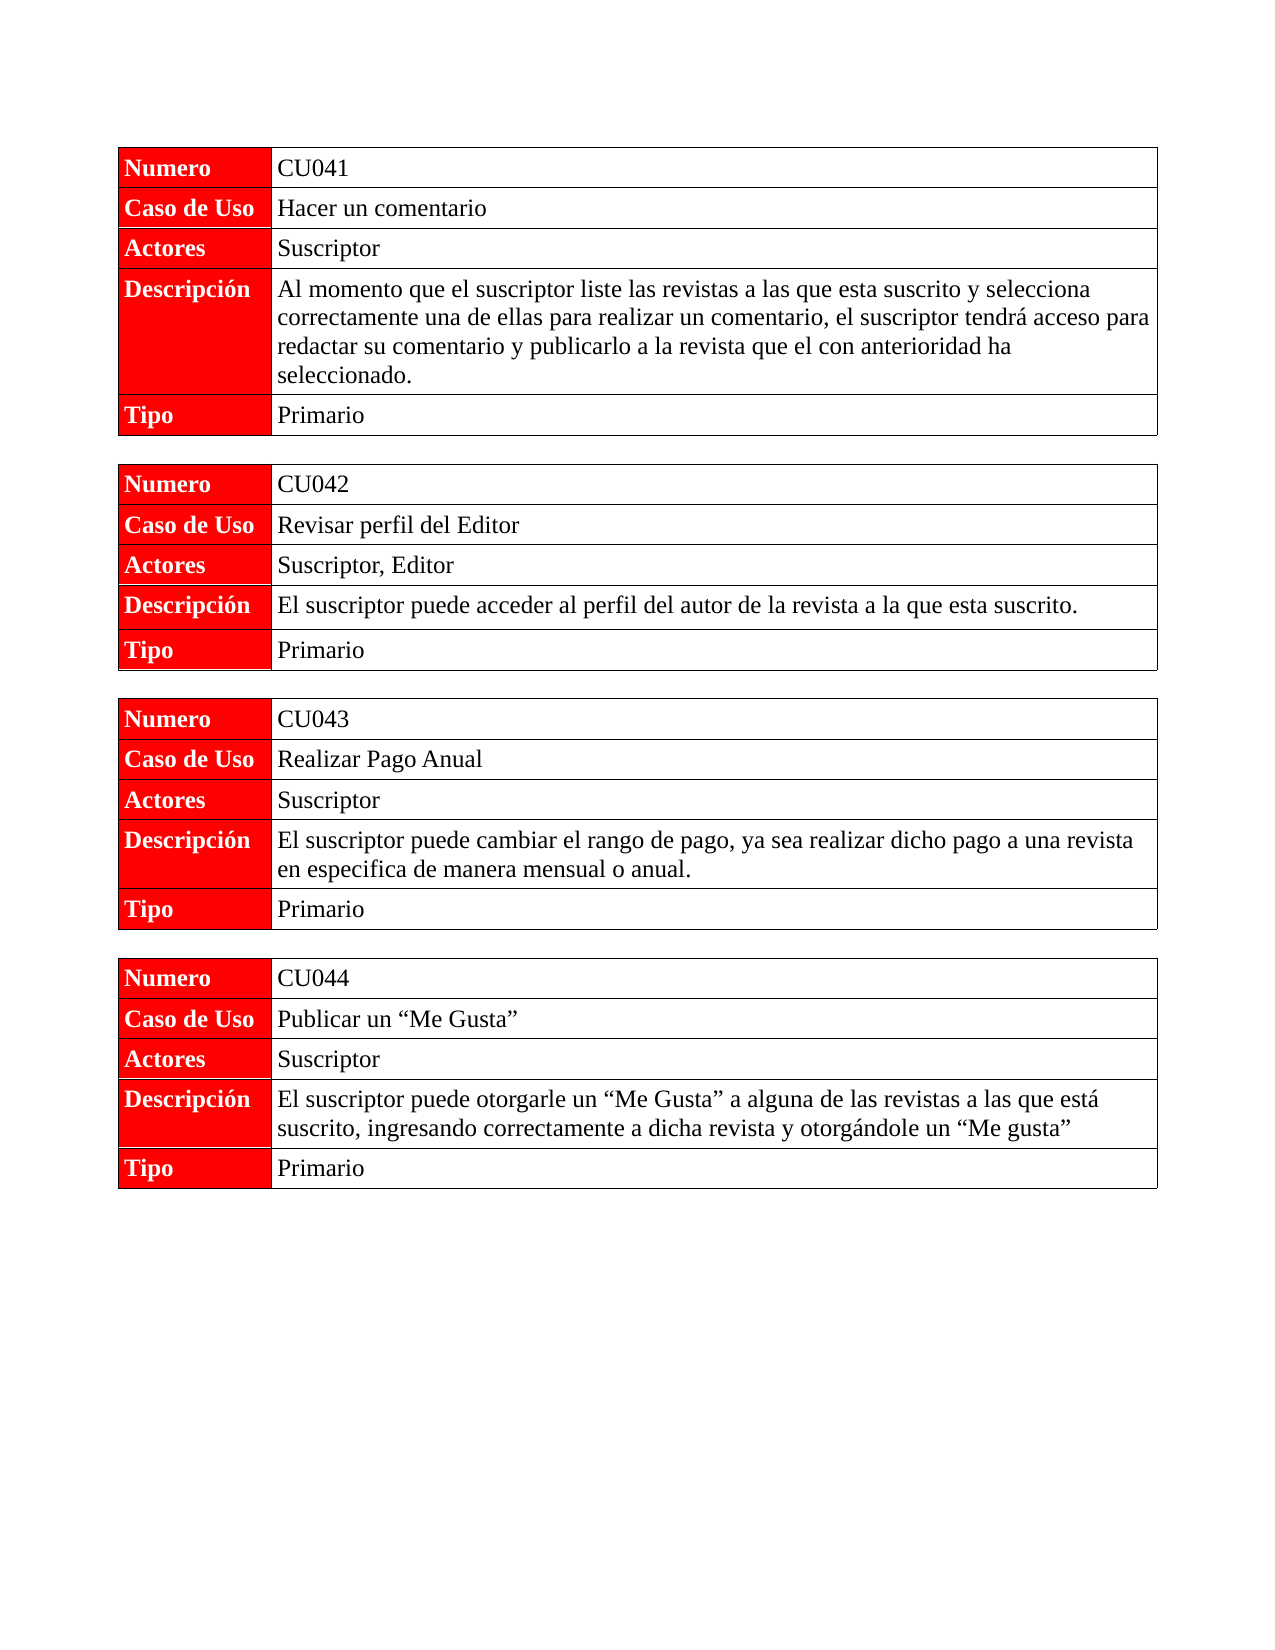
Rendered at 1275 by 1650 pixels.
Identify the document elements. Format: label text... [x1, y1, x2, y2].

table_cell Descripción [119, 820, 271, 888]
table_cell Caso de Uso [119, 505, 271, 544]
table_cell Descripción [119, 586, 271, 629]
table_cell Tipo [119, 889, 271, 929]
table_cell Tipo [119, 395, 271, 435]
table_cell Primario [272, 889, 1157, 929]
table_cell Revisar perfil del Editor [272, 505, 1157, 544]
table_cell Suscriptor, Editor [272, 545, 1157, 584]
table_cell Caso de Uso [119, 740, 271, 779]
table_cell Primario [272, 630, 1157, 669]
table_cell Suscriptor [272, 780, 1157, 819]
table_cell El suscriptor puede otorgarle un “Me Gusta” a alguna de las revistas a las que está suscrito, ingresando correctamente a dicha revista y otorgándole un “Me gusta” [272, 1080, 1157, 1147]
table_cell Descripción [119, 269, 271, 394]
table_cell El suscriptor puede cambiar el rango de pago, ya sea realizar dicho pago a una revista en especifica de manera mensual o anual. [272, 820, 1157, 888]
table_header Numero [119, 699, 271, 739]
table_cell Actores [119, 229, 271, 268]
table_cell Hacer un comentario [272, 188, 1157, 227]
table_cell Suscriptor [272, 229, 1157, 268]
table_header CU044 [272, 959, 1157, 998]
table_cell Actores [119, 545, 271, 584]
table_cell Primario [272, 395, 1157, 435]
table_header CU043 [272, 699, 1157, 739]
table_header CU041 [272, 148, 1157, 187]
table_header Numero [119, 959, 271, 998]
table_cell Suscriptor [272, 1039, 1157, 1078]
table_cell Actores [119, 780, 271, 819]
table_cell El suscriptor puede acceder al perfil del autor de la revista a la que esta suscrito. [272, 586, 1157, 629]
table_cell Caso de Uso [119, 999, 271, 1038]
table_cell Tipo [119, 1149, 271, 1188]
table_cell Tipo [119, 630, 271, 669]
table_cell Publicar un “Me Gusta” [272, 999, 1157, 1038]
table_header Numero [119, 148, 271, 187]
table_header CU042 [272, 465, 1157, 504]
table_cell Actores [119, 1039, 271, 1078]
table_cell Descripción [119, 1080, 271, 1147]
table_cell Realizar Pago Anual [272, 740, 1157, 779]
table_header Numero [119, 465, 271, 504]
table_cell Primario [272, 1149, 1157, 1188]
table_cell Caso de Uso [119, 188, 271, 227]
table_cell Al momento que el suscriptor liste las revistas a las que esta suscrito y selecciona correctamente una de ellas para realizar un comentario, el suscriptor tendrá acceso para redactar su comentario y publicarlo a la revista que el con anterioridad ha seleccionado. [272, 269, 1157, 394]
